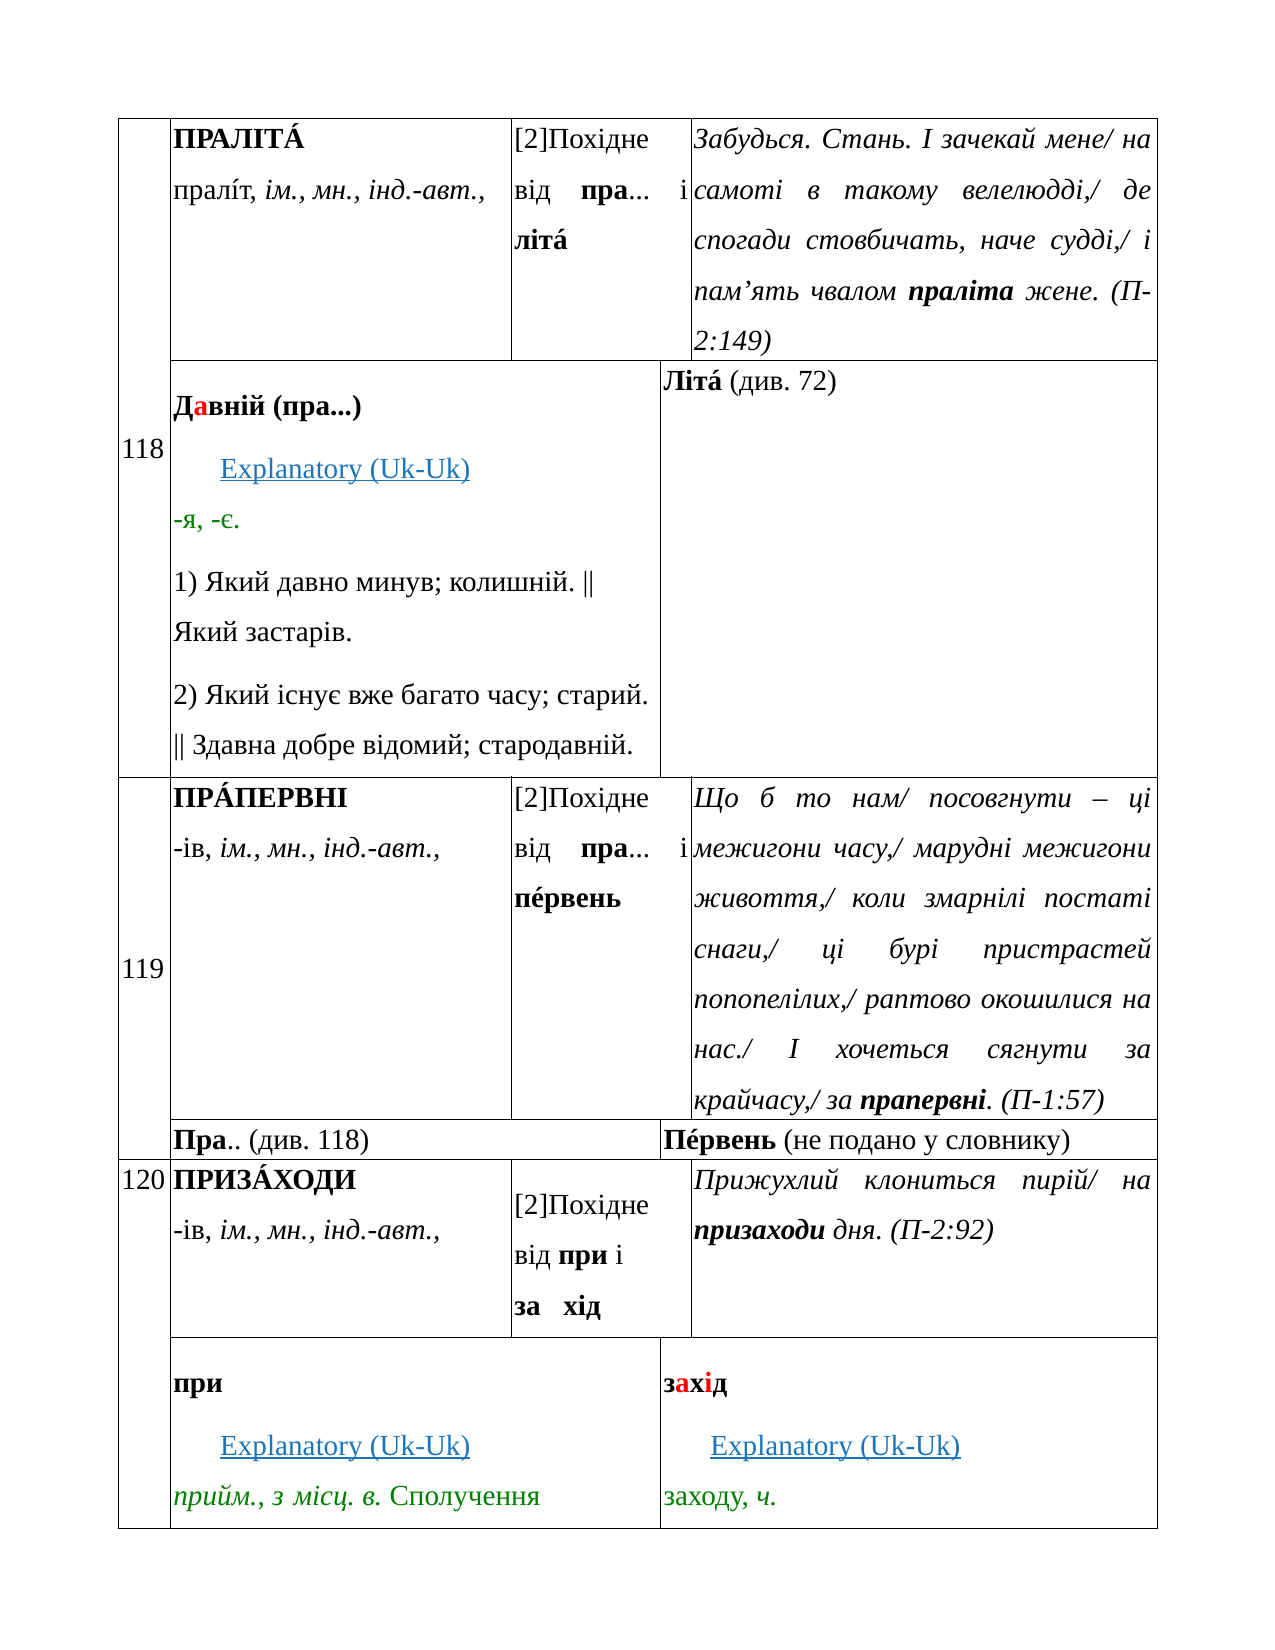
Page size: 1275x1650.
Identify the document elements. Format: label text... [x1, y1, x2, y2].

table_cell [2]Похідне від пра... і літá [512, 119, 691, 359]
table_cell [2]Похідне від пра... і пéрвень [512, 778, 691, 1118]
table_cell при Explanatory (Uk-Uk) прийм., з місц. в. Сполучення [171, 1338, 660, 1527]
table_cell захід Explanatory (Uk-Uk) заходу, ч. [661, 1338, 1157, 1527]
table_cell Призáходи -ів, ім., мн., інд.-авт., [171, 1160, 511, 1337]
table_cell Пралітá пралíт, ім., мн., інд.-авт., [171, 119, 511, 359]
table_cell Прáпервні -ів, ім., мн., інд.-авт., [171, 778, 511, 1118]
table_cell 120 [119, 1160, 170, 1527]
table_cell Літá (див. 72) [661, 361, 1157, 776]
table_cell Пра.. (див. 118) [171, 1120, 660, 1158]
table_cell Забудься. Стань. І зачекай мене/ на самоті в такому велелюдді,/ де спогади стовбичать, наче судді,/ і пам’ять чвалом праліта жене. (П-2:149) [692, 119, 1157, 359]
table_cell Давній (пра...) Explanatory (Uk-Uk) -я, -є. 1) Який давно минув; колишній. || Який застарів. 2) Який існує вже багато часу; старий. || Здавна добре відомий; стародавній. [171, 361, 660, 776]
table_cell Прижухлий клониться пирій/ на призаходи дня. (П-2:92) [692, 1160, 1157, 1337]
table_cell 118 [119, 119, 170, 776]
table_cell Що б то нам/ посовгнути – ці межигони часу,/ марудні межигони живоття,/ коли змарнілі постаті снаги,/ ці бурі пристрастей попопелілих,/ раптово окошилися на нас./ І хочеться сягнути за крайчасу,/ за прапервні. (П-1:57) [692, 778, 1157, 1118]
table_cell [2]Похідне від при і захід [512, 1160, 691, 1337]
table_cell 119 [119, 778, 170, 1158]
table_cell Пéрвень (не подано у словнику) [661, 1120, 1157, 1158]
